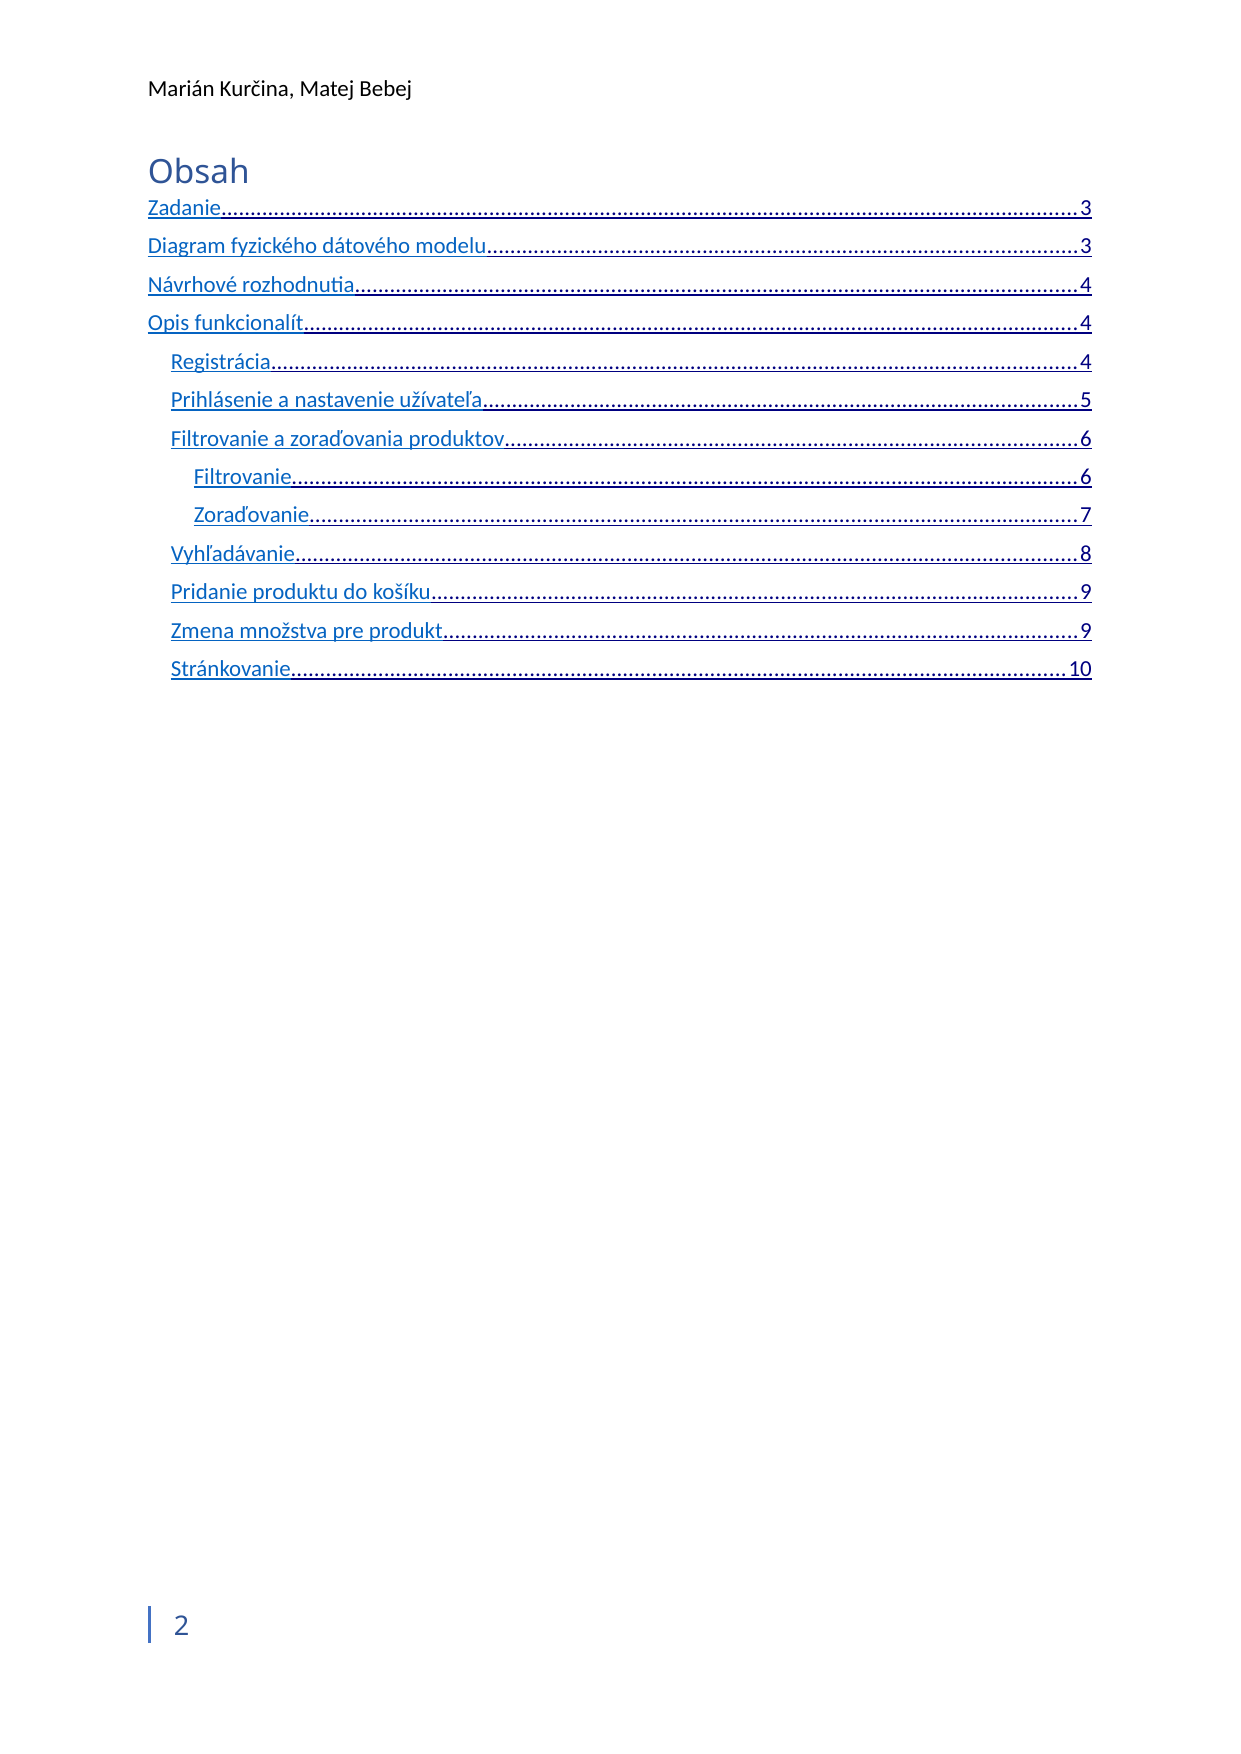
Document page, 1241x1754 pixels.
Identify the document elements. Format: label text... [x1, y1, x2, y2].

text Prihlásenie a nastavenie užívateľa 5 [171, 385, 1093, 413]
text Stránkovanie 10 [171, 654, 1093, 682]
text Pridanie produktu do košíku 9 [171, 577, 1093, 605]
text Obsah [148, 148, 1093, 193]
text Diagram fyzického dátového modelu 3 [148, 231, 1093, 259]
text Registrácia 4 [171, 347, 1093, 375]
text Zmena množstva pre produkt 9 [171, 616, 1093, 644]
text Filtrovanie a zoraďovania produktov 6 [171, 424, 1093, 452]
text Vyhľadávanie 8 [171, 539, 1093, 567]
text Zoraďovanie 7 [193, 501, 1093, 528]
text Zadanie 3 [148, 193, 1093, 221]
text Filtrovanie 6 [193, 462, 1093, 490]
text Návrhové rozhodnutia 4 [148, 270, 1093, 298]
text Opis funkcionalít 4 [148, 308, 1093, 336]
